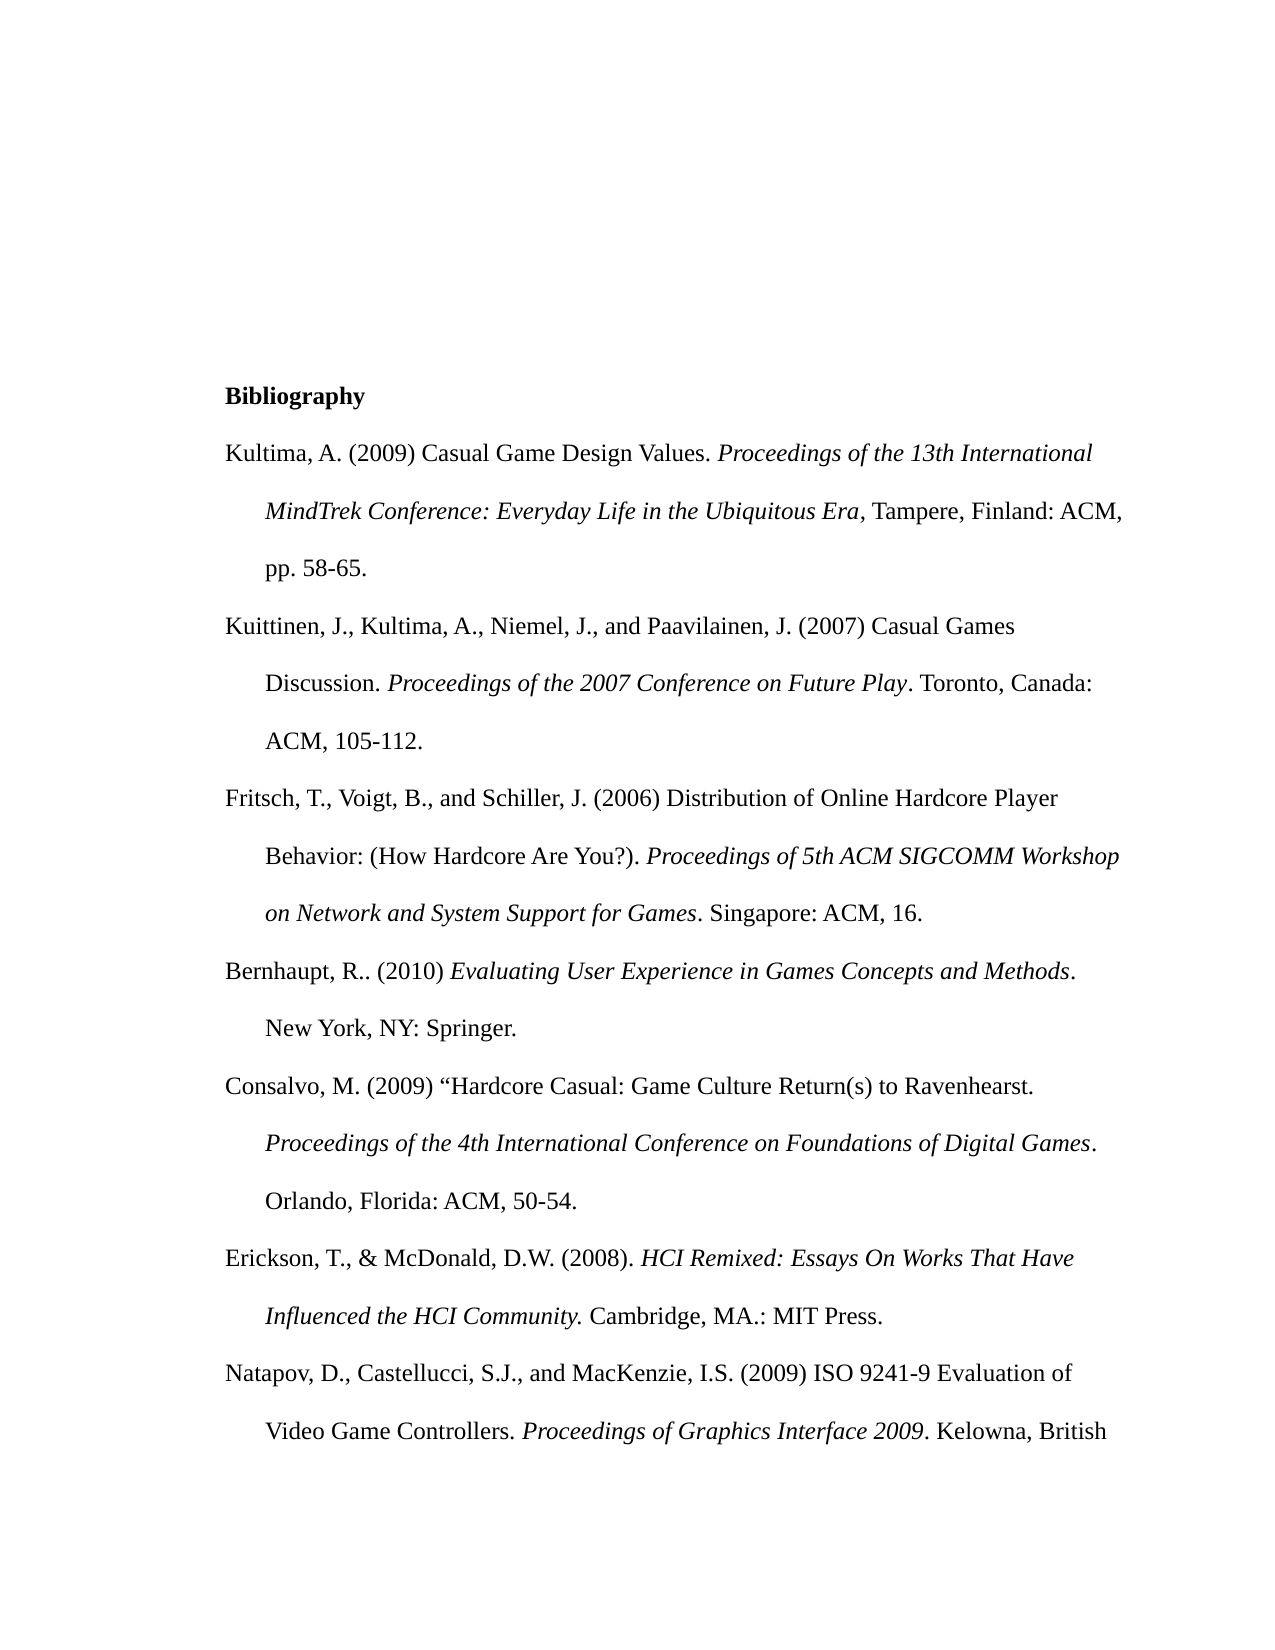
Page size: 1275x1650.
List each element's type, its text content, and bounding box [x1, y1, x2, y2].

text Erickson, T., & McDonald, D.W. (2008). HCI Remixed: Essays On Works That Have Influenced the HCI Community. Cambridge, MA.: MIT Press. [225, 1243, 1125, 1329]
text Bibliography [225, 381, 1125, 409]
text Fritsch, T., Voigt, B., and Schiller, J. (2006) Distribution of Online Hardcore Player Behavior: (How Hardcore Are You?). Proceedings of 5th ACM SIGCOMM Workshop on Network and System Support for Games. Singapore: ACM, 16. [225, 783, 1125, 927]
text Natapov, D., Castellucci, S.J., and MacKenzie, I.S. (2009) ISO 9241-9 Evaluation of Video Game Controllers. Proceedings of Graphics Interface 2009. Kelowna, British [225, 1358, 1125, 1444]
text Consalvo, M. (2009) “Hardcore Casual: Game Culture Return(s) to Ravenhearst. Proceedings of the 4th International Conference on Foundations of Digital Games. Orlando, Florida: ACM, 50-54. [225, 1071, 1125, 1214]
text Kultima, A. (2009) Casual Game Design Values. Proceedings of the 13th International MindTrek Conference: Everyday Life in the Ubiquitous Era, Tampere, Finland: ACM, pp. 58-65. [225, 438, 1125, 582]
text Bernhaupt, R.. (2010) Evaluating User Experience in Games Concepts and Methods. New York, NY: Springer. [225, 956, 1125, 1042]
text Kuittinen, J., Kultima, A., Niemel, J., and Paavilainen, J. (2007) Casual Games Discussion. Proceedings of the 2007 Conference on Future Play. Toronto, Canada: ACM, 105-112. [225, 611, 1125, 754]
